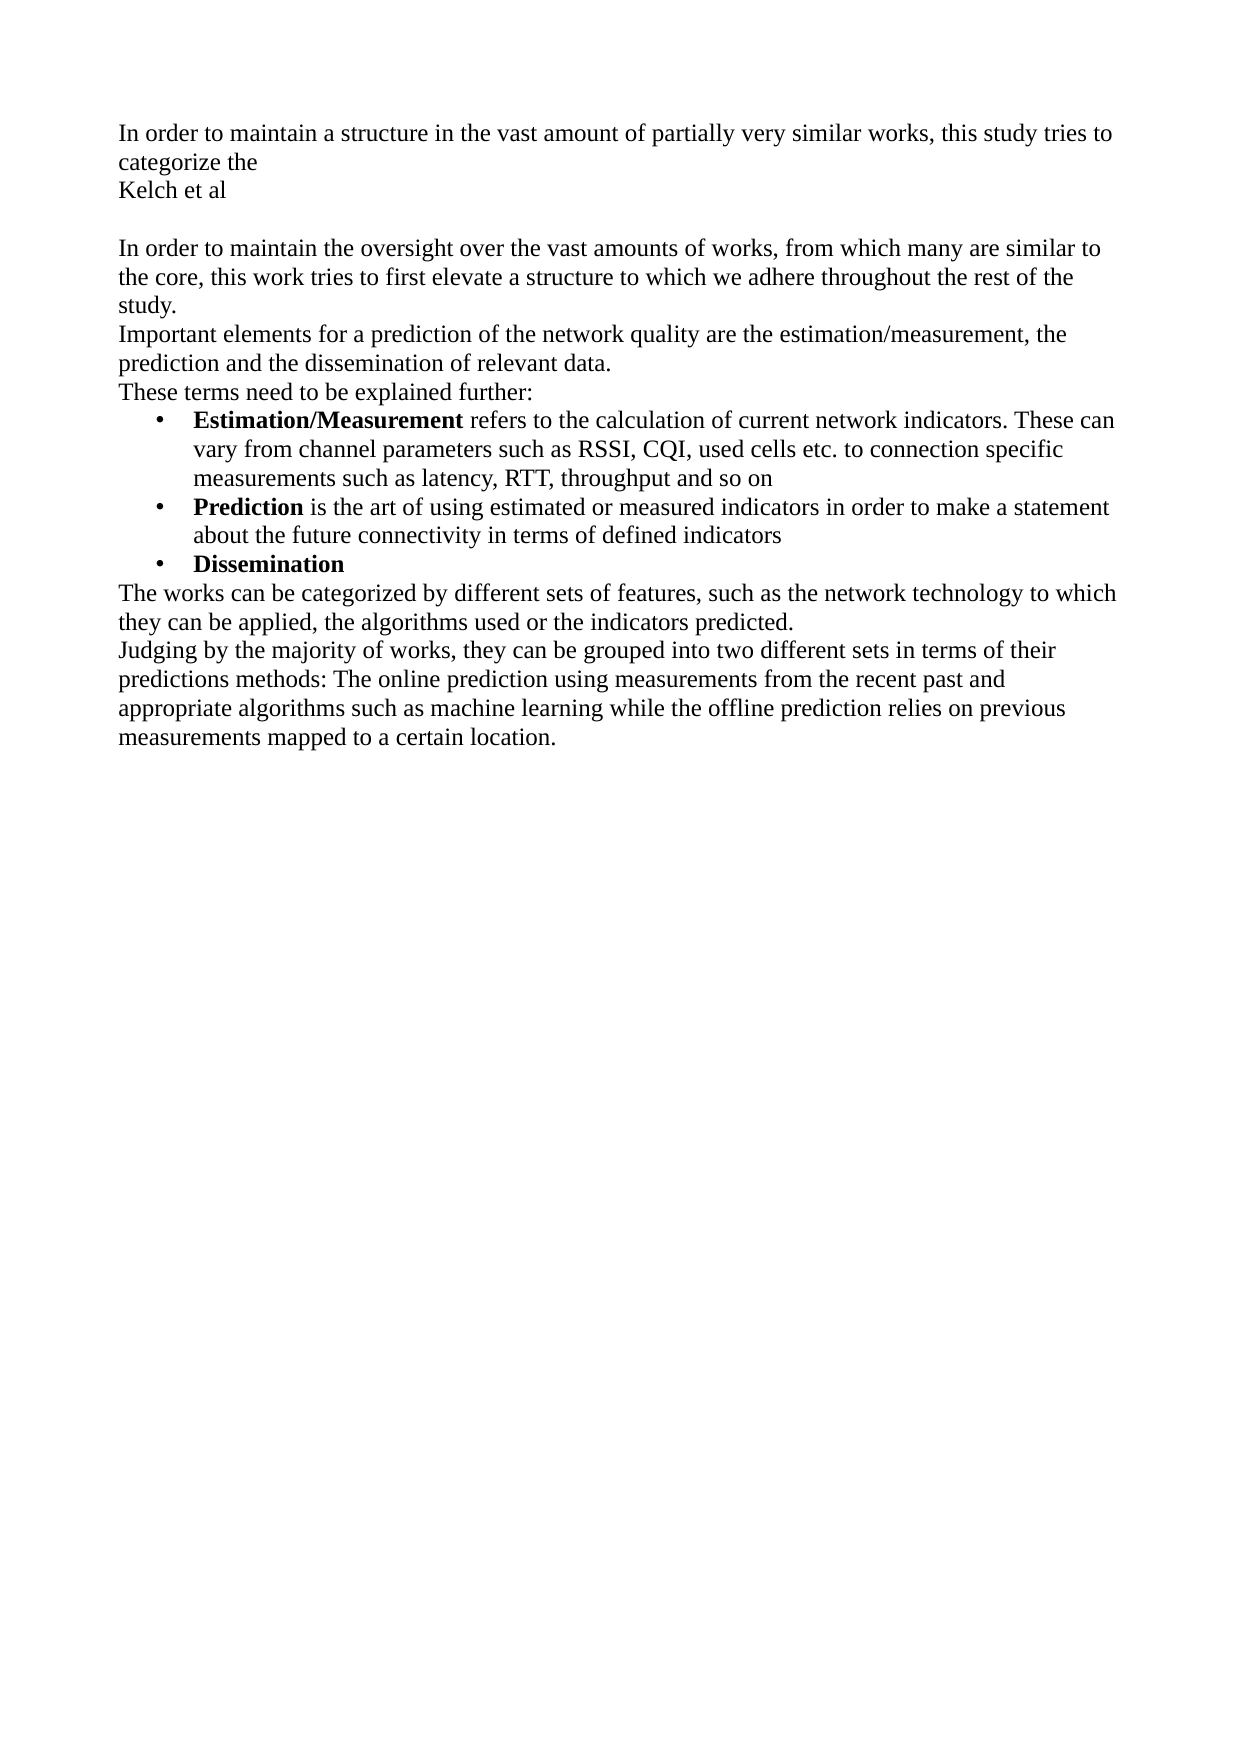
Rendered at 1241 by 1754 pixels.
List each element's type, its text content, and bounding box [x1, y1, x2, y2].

list Dissemination [156, 549, 1122, 578]
text In order to maintain the oversight over the vast amounts of works, from which many are similar to the core, this work tries to first elevate a structure to which we adhere throughout the rest of the study. [118, 233, 1122, 319]
text These terms need to be explained further: [118, 377, 1122, 406]
text Kelch et al [118, 176, 1122, 204]
text The works can be categorized by different sets of features, such as the network technology to which they can be applied, the algorithms used or the indicators predicted. [118, 578, 1122, 636]
list Estimation/Measurement refers to the calculation of current network indicators. These can vary from channel parameters such as RSSI, CQI, used cells etc. to connection specific measurements such as latency, RTT, throughput and so on [156, 406, 1122, 492]
list Prediction is the art of using estimated or measured indicators in order to make a statement about the future connectivity in terms of defined indicators [156, 492, 1122, 549]
text Important elements for a prediction of the network quality are the estimation/measurement, the prediction and the dissemination of relevant data. [118, 319, 1122, 377]
text Judging by the majority of works, they can be grouped into two different sets in terms of their predictions methods: The online prediction using measurements from the recent past and appropriate algorithms such as machine learning while the offline prediction relies on previous measurements mapped to a certain location. [118, 636, 1122, 751]
text In order to maintain a structure in the vast amount of partially very similar works, this study tries to categorize the [118, 118, 1122, 176]
